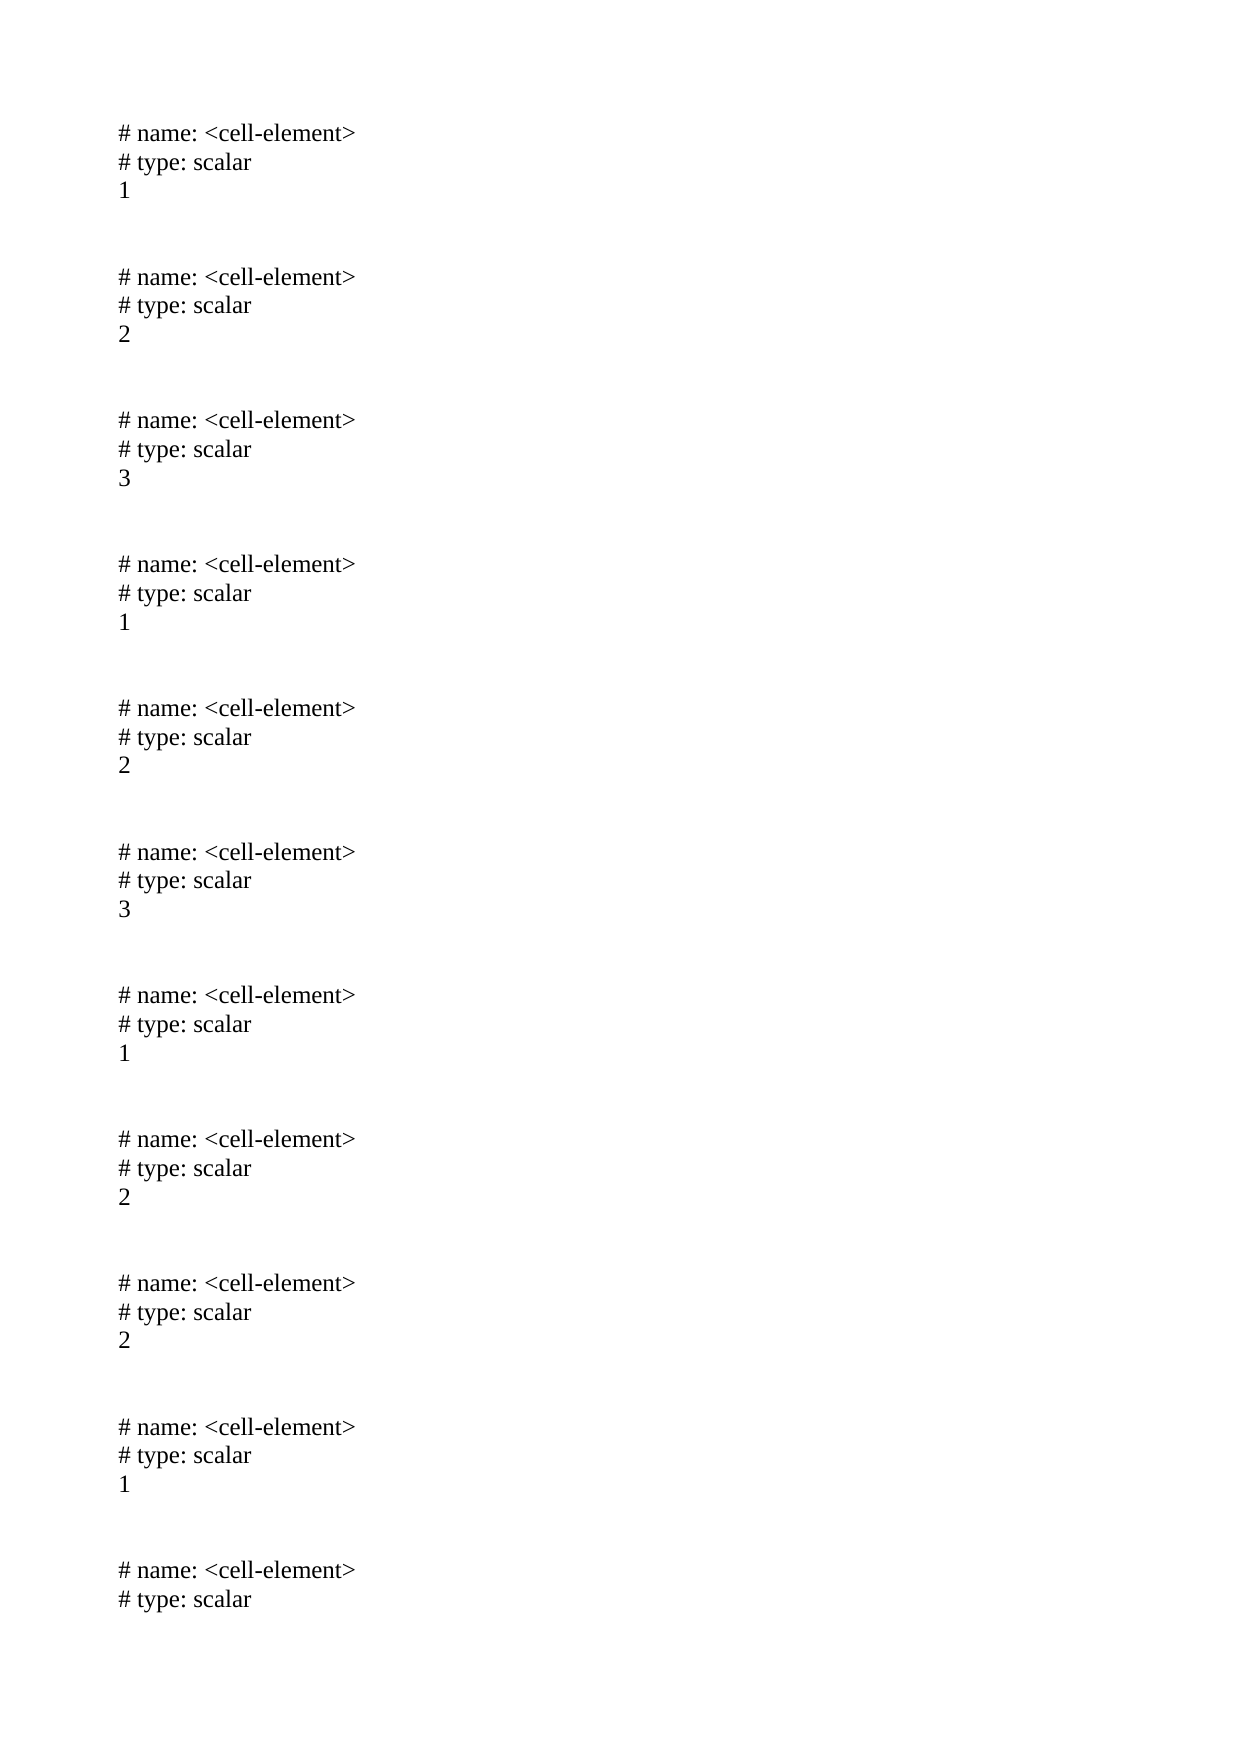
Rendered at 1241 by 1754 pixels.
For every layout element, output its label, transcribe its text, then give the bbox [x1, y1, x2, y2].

text # type: scalar [118, 578, 1122, 607]
text # type: scalar [118, 434, 1122, 463]
text # type: scalar [118, 291, 1122, 319]
text 2 [118, 319, 1122, 348]
text # type: scalar [118, 866, 1122, 894]
text 3 [118, 463, 1122, 492]
text # type: scalar [118, 1297, 1122, 1326]
text # name: <cell-element> [118, 981, 1122, 1009]
text # name: <cell-element> [118, 549, 1122, 578]
text # name: <cell-element> [118, 837, 1122, 866]
text # name: <cell-element> [118, 1124, 1122, 1153]
text 1 [118, 176, 1122, 204]
text # name: <cell-element> [118, 1556, 1122, 1584]
text # type: scalar [118, 1441, 1122, 1469]
text 1 [118, 1469, 1122, 1498]
text # name: <cell-element> [118, 693, 1122, 722]
text 2 [118, 1326, 1122, 1354]
text # type: scalar [118, 147, 1122, 176]
text # type: scalar [118, 1009, 1122, 1038]
text # type: scalar [118, 1584, 1122, 1613]
text # name: <cell-element> [118, 262, 1122, 291]
text 1 [118, 607, 1122, 636]
text 2 [118, 751, 1122, 779]
text 1 [118, 1038, 1122, 1067]
text # name: <cell-element> [118, 118, 1122, 147]
text # name: <cell-element> [118, 1268, 1122, 1297]
text 3 [118, 894, 1122, 923]
text # name: <cell-element> [118, 406, 1122, 434]
text 2 [118, 1182, 1122, 1211]
text # type: scalar [118, 722, 1122, 751]
text # name: <cell-element> [118, 1412, 1122, 1441]
text # type: scalar [118, 1153, 1122, 1182]
